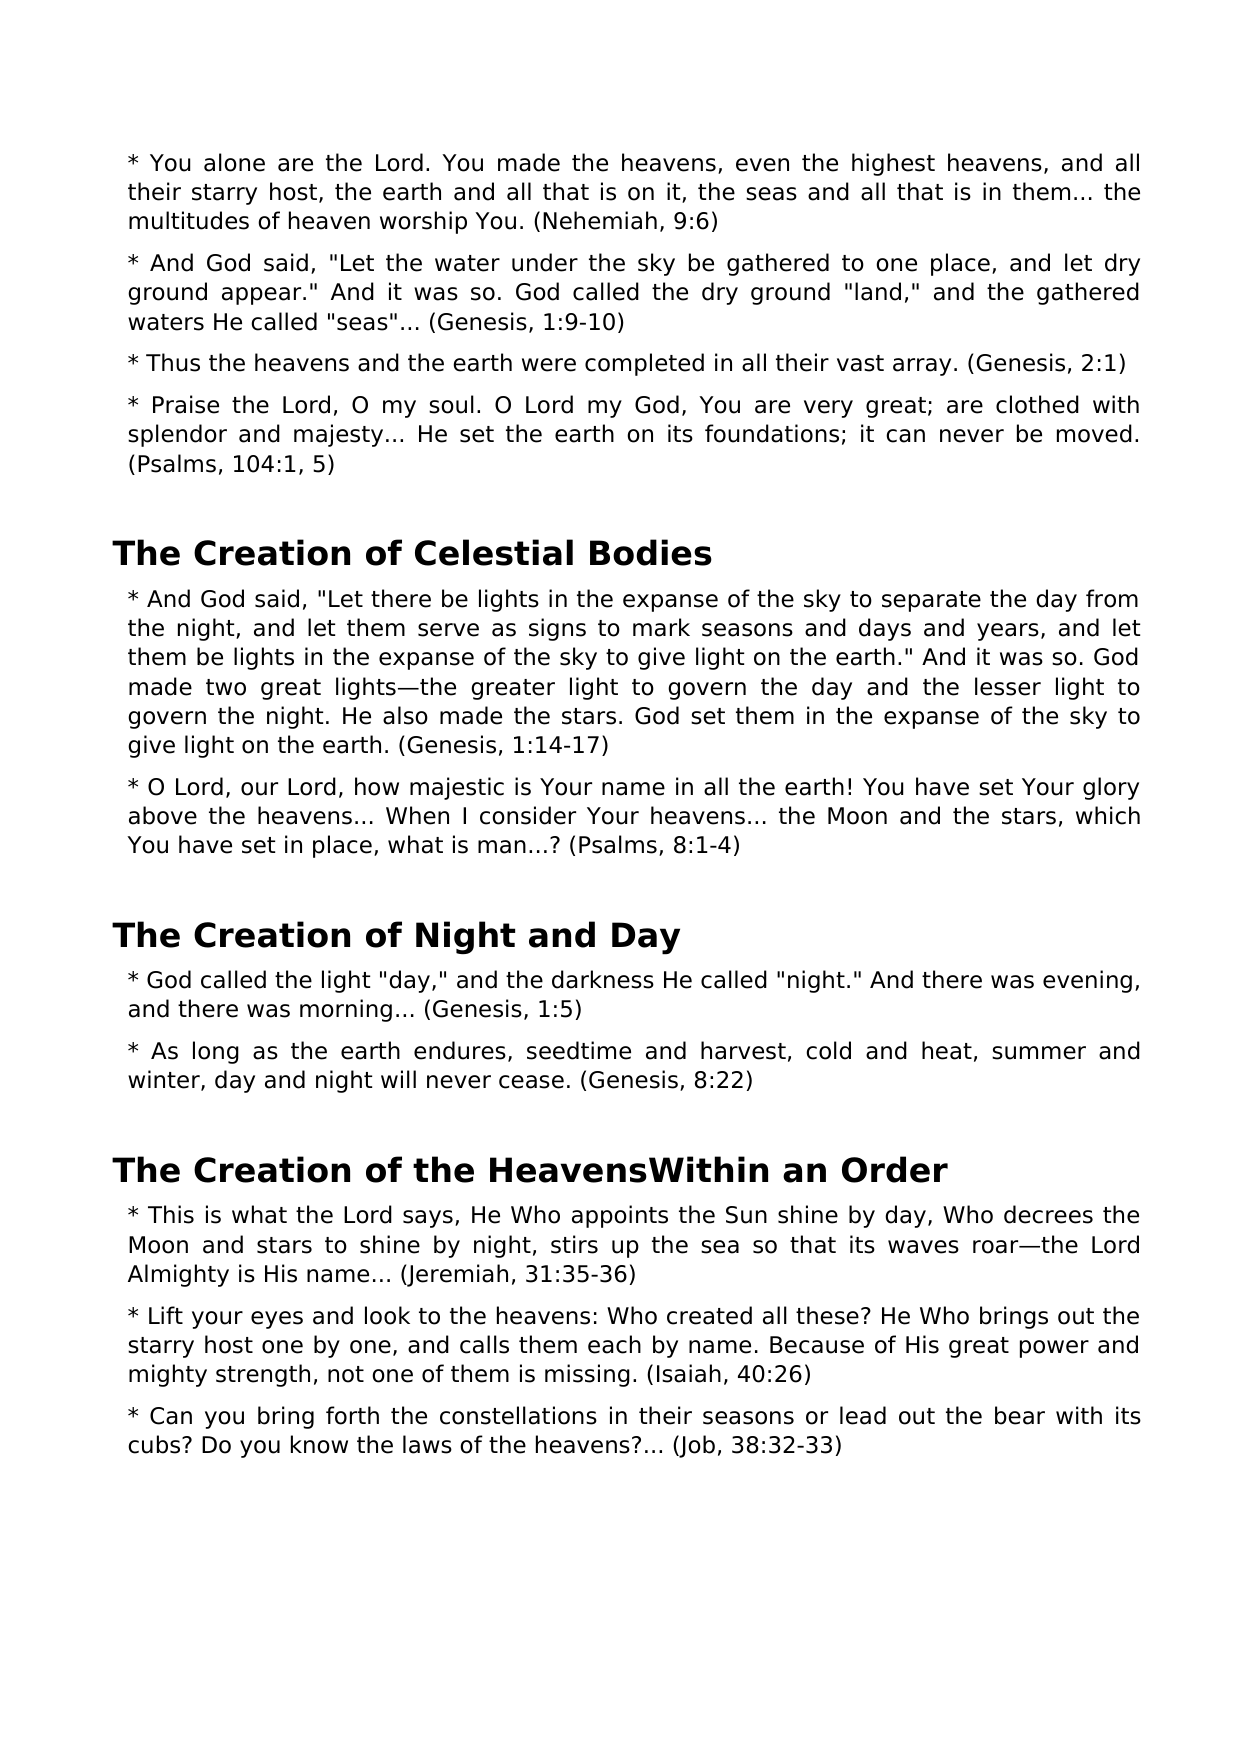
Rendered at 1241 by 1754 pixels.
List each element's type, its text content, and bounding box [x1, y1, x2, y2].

text * Praise the Lord, O my soul. O Lord my God, You are very great; are clothed with splendor and majesty... He set the earth on its foundations; it can never be moved. (Psalms, 104:1, 5) [127, 392, 1143, 478]
text * As long as the earth endures, seedtime and harvest, cold and heat, summer and winter, day and night will never cease. (Genesis, 8:22) [127, 1038, 1143, 1094]
text * Lift your eyes and look to the heavens: Who created all these? He Who brings out the starry host one by one, and calls them each by name. Because of His great power and mighty strength, not one of them is missing. (Isaiah, 40:26) [127, 1303, 1143, 1388]
subtitle The Creation of Night and Day [112, 916, 1165, 955]
subtitle The Creation of the HeavensWithin an Order [112, 1151, 1165, 1190]
subtitle The Creation of Celestial Bodies [112, 534, 1165, 573]
text * You alone are the Lord. You made the heavens, even the highest heavens, and all their starry host, the earth and all that is on it, the seas and all that is in them... the multitudes of heaven worship You. (Nehemiah, 9:6) [127, 150, 1143, 235]
text * Thus the heavens and the earth were completed in all their vast array. (Genesis, 2:1) [127, 351, 1143, 377]
text * O Lord, our Lord, how majestic is Your name in all the earth! You have set Your glory above the heavens... When I consider Your heavens... the Moon and the stars, which You have set in place, what is man...? (Psalms, 8:1-4) [127, 774, 1143, 859]
text * And God said, "Let the water under the sky be gathered to one place, and let dry ground appear." And it was so. God called the dry ground "land," and the gathered waters He called "seas"... (Genesis, 1:9-10) [127, 250, 1143, 336]
text * God called the light "day," and the darkness He called "night." And there was evening, and there was morning... (Genesis, 1:5) [127, 967, 1143, 1023]
text * And God said, "Let there be lights in the expanse of the sky to separate the day from the night, and let them serve as signs to mark seasons and days and years, and let them be lights in the expanse of the sky to give light on the earth." And it was so. God made two great lights—the greater light to govern the day and the lesser light to govern the night. He also made the stars. God set them in the expanse of the sky to give light on the earth. (Genesis, 1:14-17) [127, 586, 1143, 759]
text * Can you bring forth the constellations in their seasons or lead out the bear with its cubs? Do you know the laws of the heavens?... (Job, 38:32-33) [127, 1403, 1143, 1459]
text * This is what the Lord says, He Who appoints the Sun shine by day, Who decrees the Moon and stars to shine by night, stirs up the sea so that its waves roar—the Lord Almighty is His name... (Jeremiah, 31:35-36) [127, 1203, 1143, 1288]
